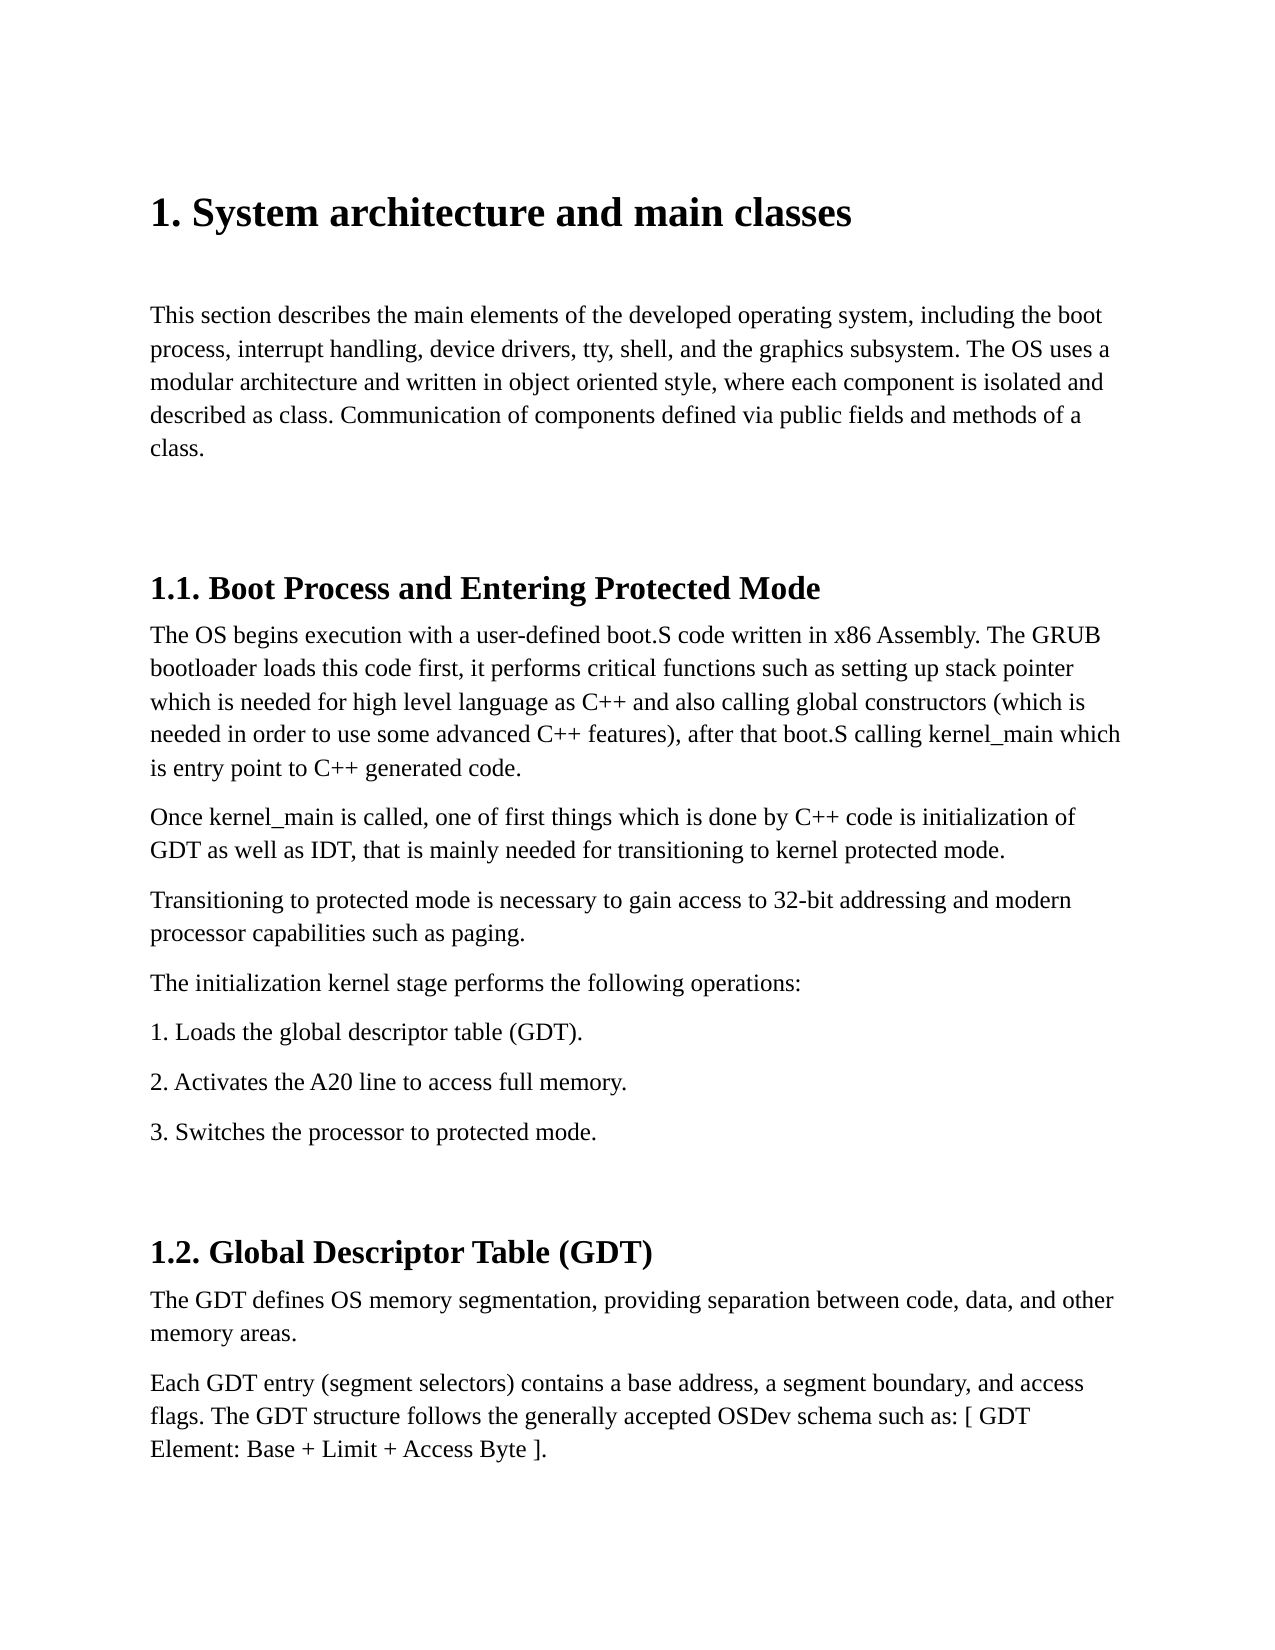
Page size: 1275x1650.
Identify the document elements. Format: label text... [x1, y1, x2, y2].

subtitle 1.1. Boot Process and Entering Protected Mode [150, 568, 1125, 606]
text The GDT defines OS memory segmentation, providing separation between code, data, and other memory areas. [150, 1285, 1125, 1347]
text 1. Loads the global descriptor table (GDT). [150, 1017, 1125, 1046]
text Each GDT entry (segment selectors) contains a base address, a segment boundary, and access flags. The GDT structure follows the generally accepted OSDev schema such as: [ GDT Element: Base + Limit + Access Byte ]. [150, 1368, 1125, 1463]
text 3. Switches the processor to protected mode. [150, 1117, 1125, 1146]
text Once kernel_main is called, one of first things which is done by C++ code is initialization of GDT as well as IDT, that is mainly needed for transitioning to kernel protected mode. [150, 802, 1125, 864]
subtitle 1. System architecture and main classes [150, 187, 1125, 235]
text The OS begins execution with a user-defined boot.S code written in x86 Assembly. The GRUB bootloader loads this code first, it performs critical functions such as setting up stack pointer which is needed for high level language as C++ and also calling global constructors (which is needed in order to use some advanced C++ features), after that boot.S calling kernel_main which is entry point to C++ generated code. [150, 621, 1125, 781]
subtitle 1.2. Global Descriptor Table (GDT) [150, 1233, 1125, 1271]
text 2. Activates the A20 line to access full memory. [150, 1067, 1125, 1096]
text This section describes the main elements of the developed operating system, including the boot process, interrupt handling, device drivers, tty, shell, and the graphics subsystem. The OS uses a modular architecture and written in object oriented style, where each component is isolated and described as class. Communication of components defined via public fields and methods of a class. [150, 301, 1125, 461]
text Transitioning to protected mode is necessary to gain access to 32-bit addressing and modern processor capabilities such as paging. [150, 885, 1125, 947]
text The initialization kernel stage performs the following operations: [150, 968, 1125, 996]
